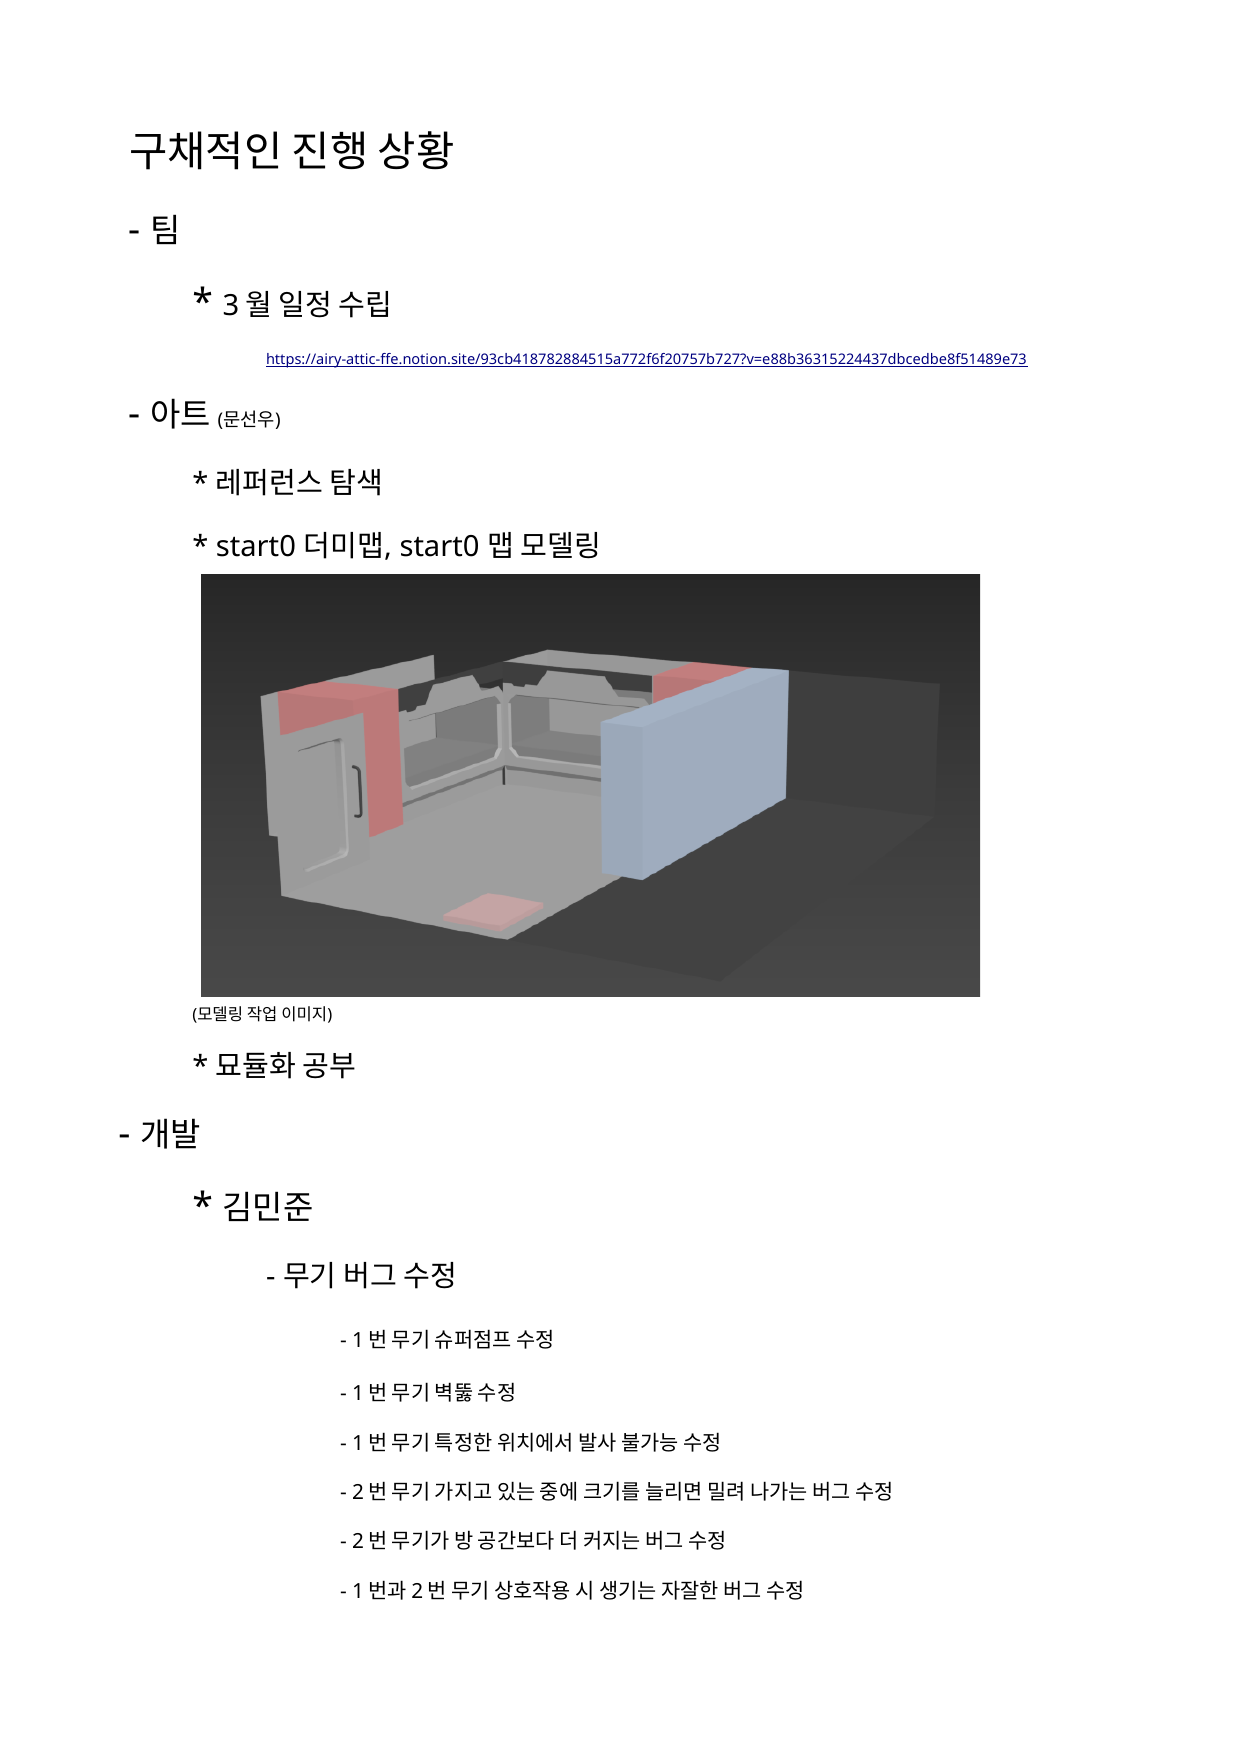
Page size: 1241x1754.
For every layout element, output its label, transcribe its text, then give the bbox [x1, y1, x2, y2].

text (모델링 작업 이미지) [118, 586, 1122, 1025]
text 구채적인 진행 상황 [118, 118, 1122, 179]
text - 팀 [118, 202, 1122, 253]
text * 레퍼런스 탐색 [118, 459, 1122, 502]
text - 개발 [118, 1106, 1122, 1157]
text - 2번 무기가 방 공간보다 더 커지는 버그 수정 [118, 1524, 1122, 1555]
text - 2번 무기 가지고 있는 중에 크기를 늘리면 밀려 나가는 버그 수정 [118, 1475, 1122, 1505]
text * 3월 일정 수립 [118, 276, 1122, 327]
text - 1번 무기 벽뚫 수정 [118, 1376, 1122, 1407]
text - 무기 버그 수정 [118, 1253, 1122, 1295]
text * 김민준 [118, 1179, 1122, 1231]
text https://airy-attic-ffe.notion.site/93cb418782884515a772f6f20757b727?v=e88b36315224437dbcedbe8f51489e73 [118, 349, 1122, 369]
text - 아트 (문선우) [118, 386, 1122, 437]
text - 1번 무기 슈퍼점프 수정 [118, 1316, 1122, 1356]
text * start0 더미맵, start0 맵 모델링 [118, 523, 1122, 565]
text - 1번 무기 특정한 위치에서 발사 불가능 수정 [118, 1426, 1122, 1456]
picture [201, 574, 981, 997]
text * 묘듈화 공부 [118, 1043, 1122, 1085]
text - 1번과 2번 무기 상호작용 시 생기는 자잘한 버그 수정 [118, 1574, 1122, 1604]
